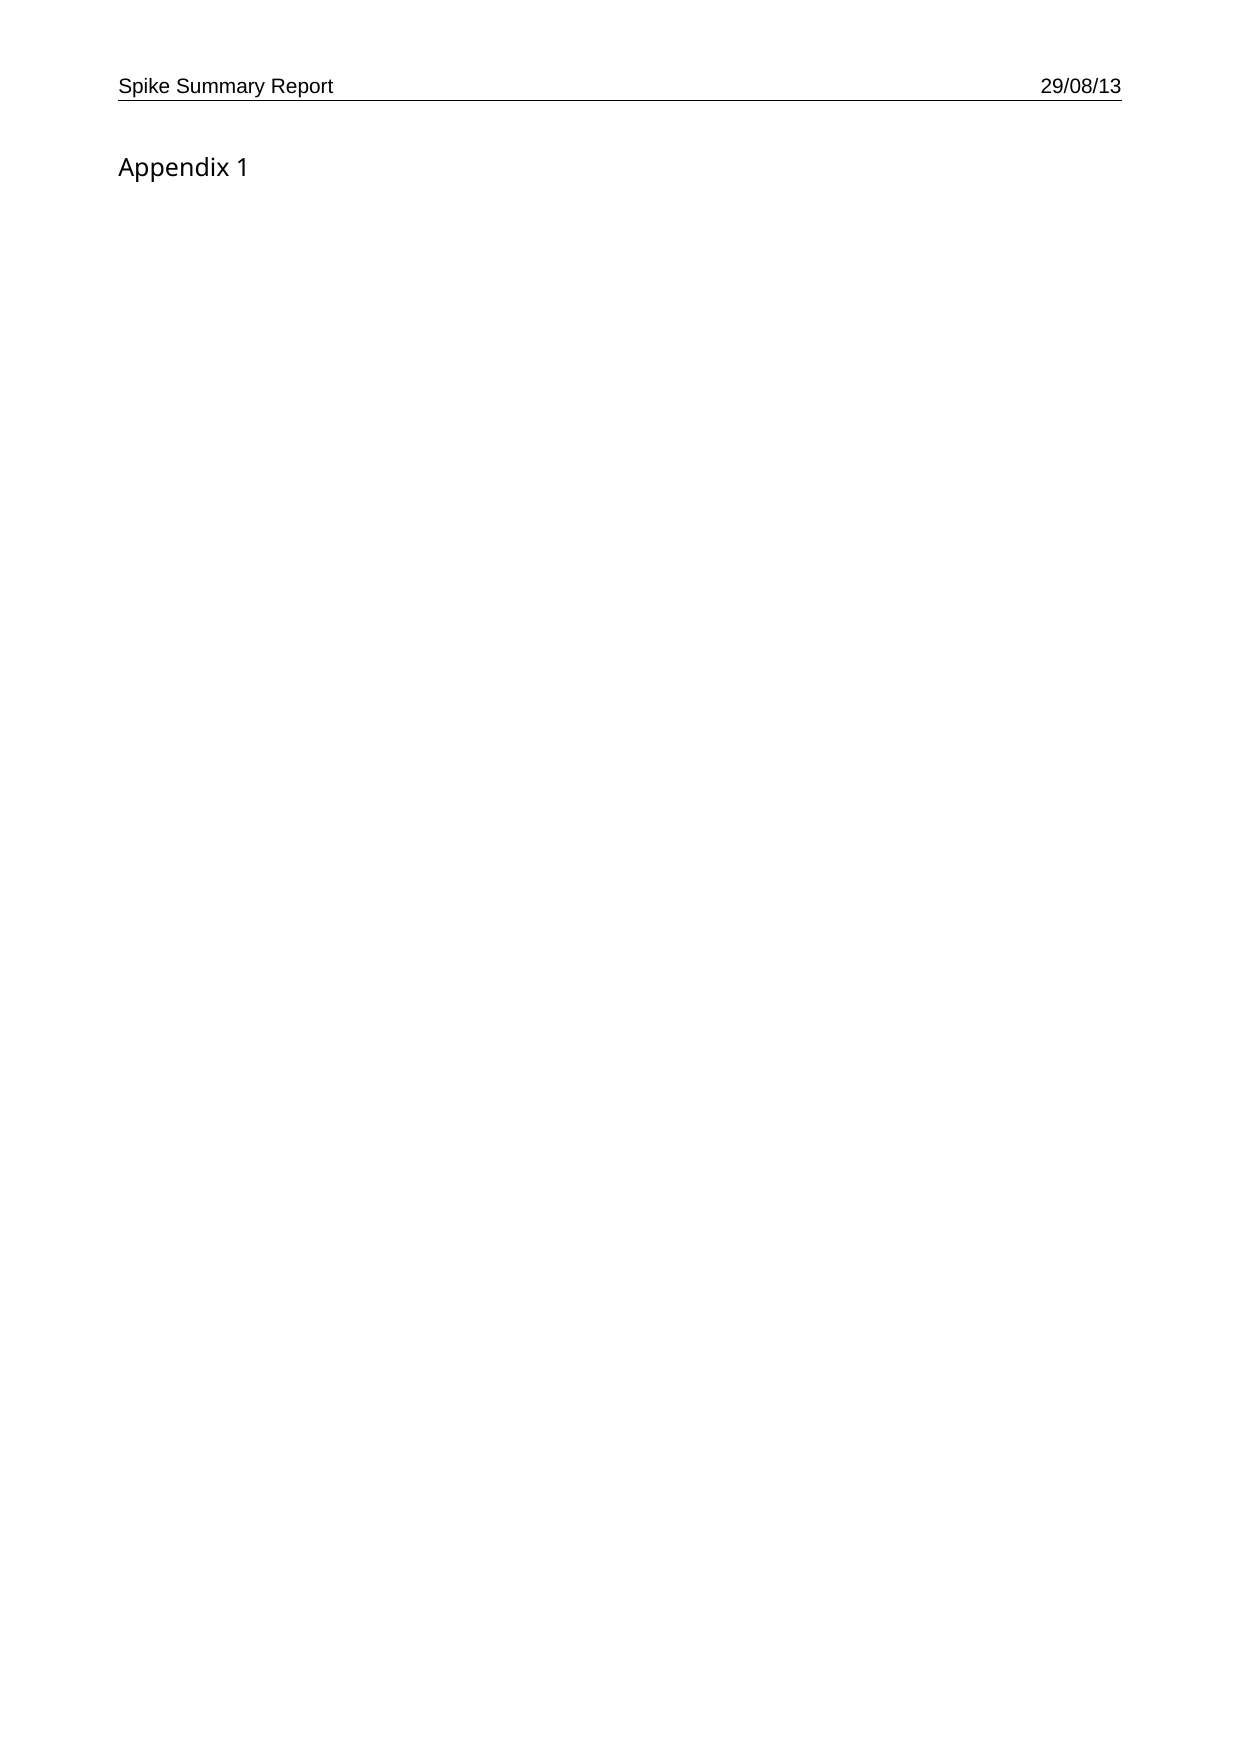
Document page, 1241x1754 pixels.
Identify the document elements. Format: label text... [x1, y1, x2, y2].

text Appendix 1 [118, 150, 1122, 184]
